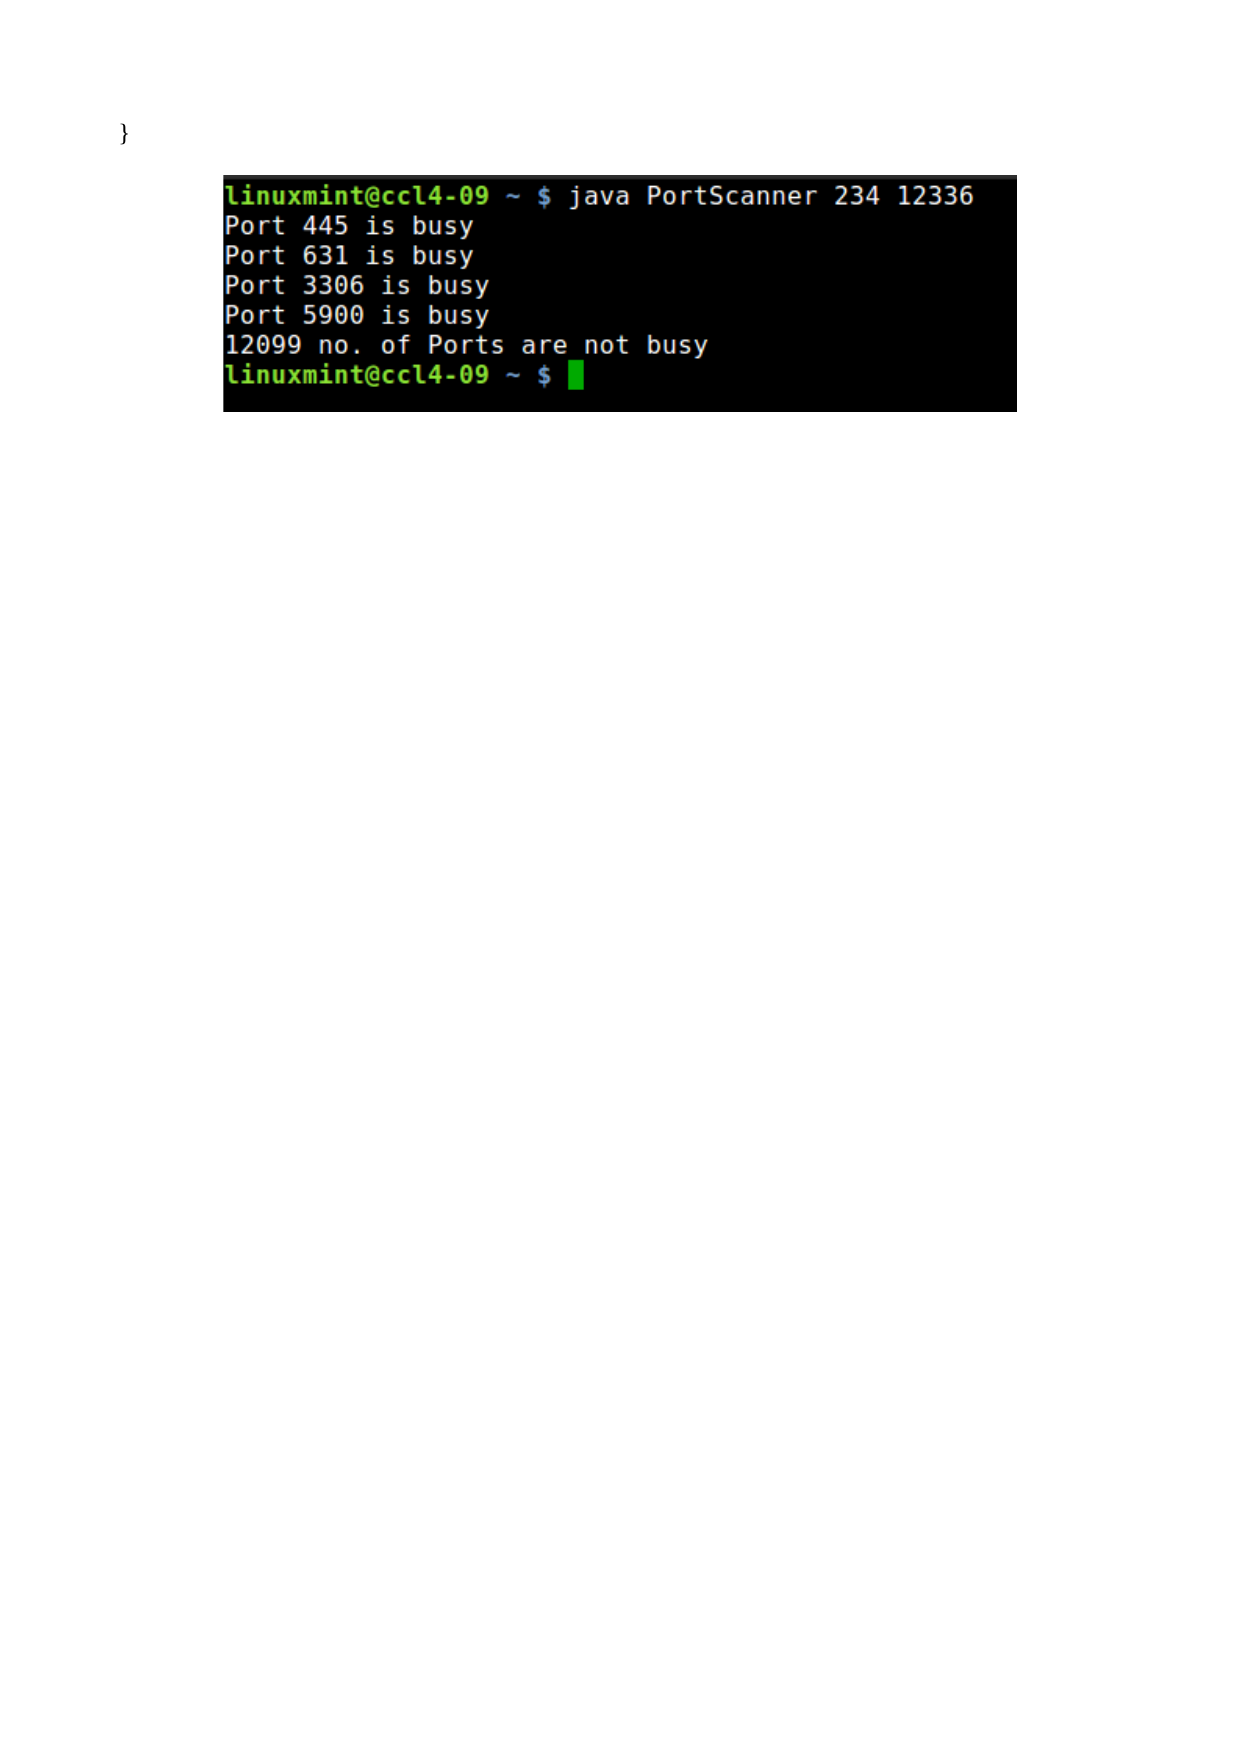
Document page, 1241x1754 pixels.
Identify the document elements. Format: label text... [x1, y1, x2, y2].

picture [223, 175, 1017, 412]
text } [118, 118, 1122, 147]
